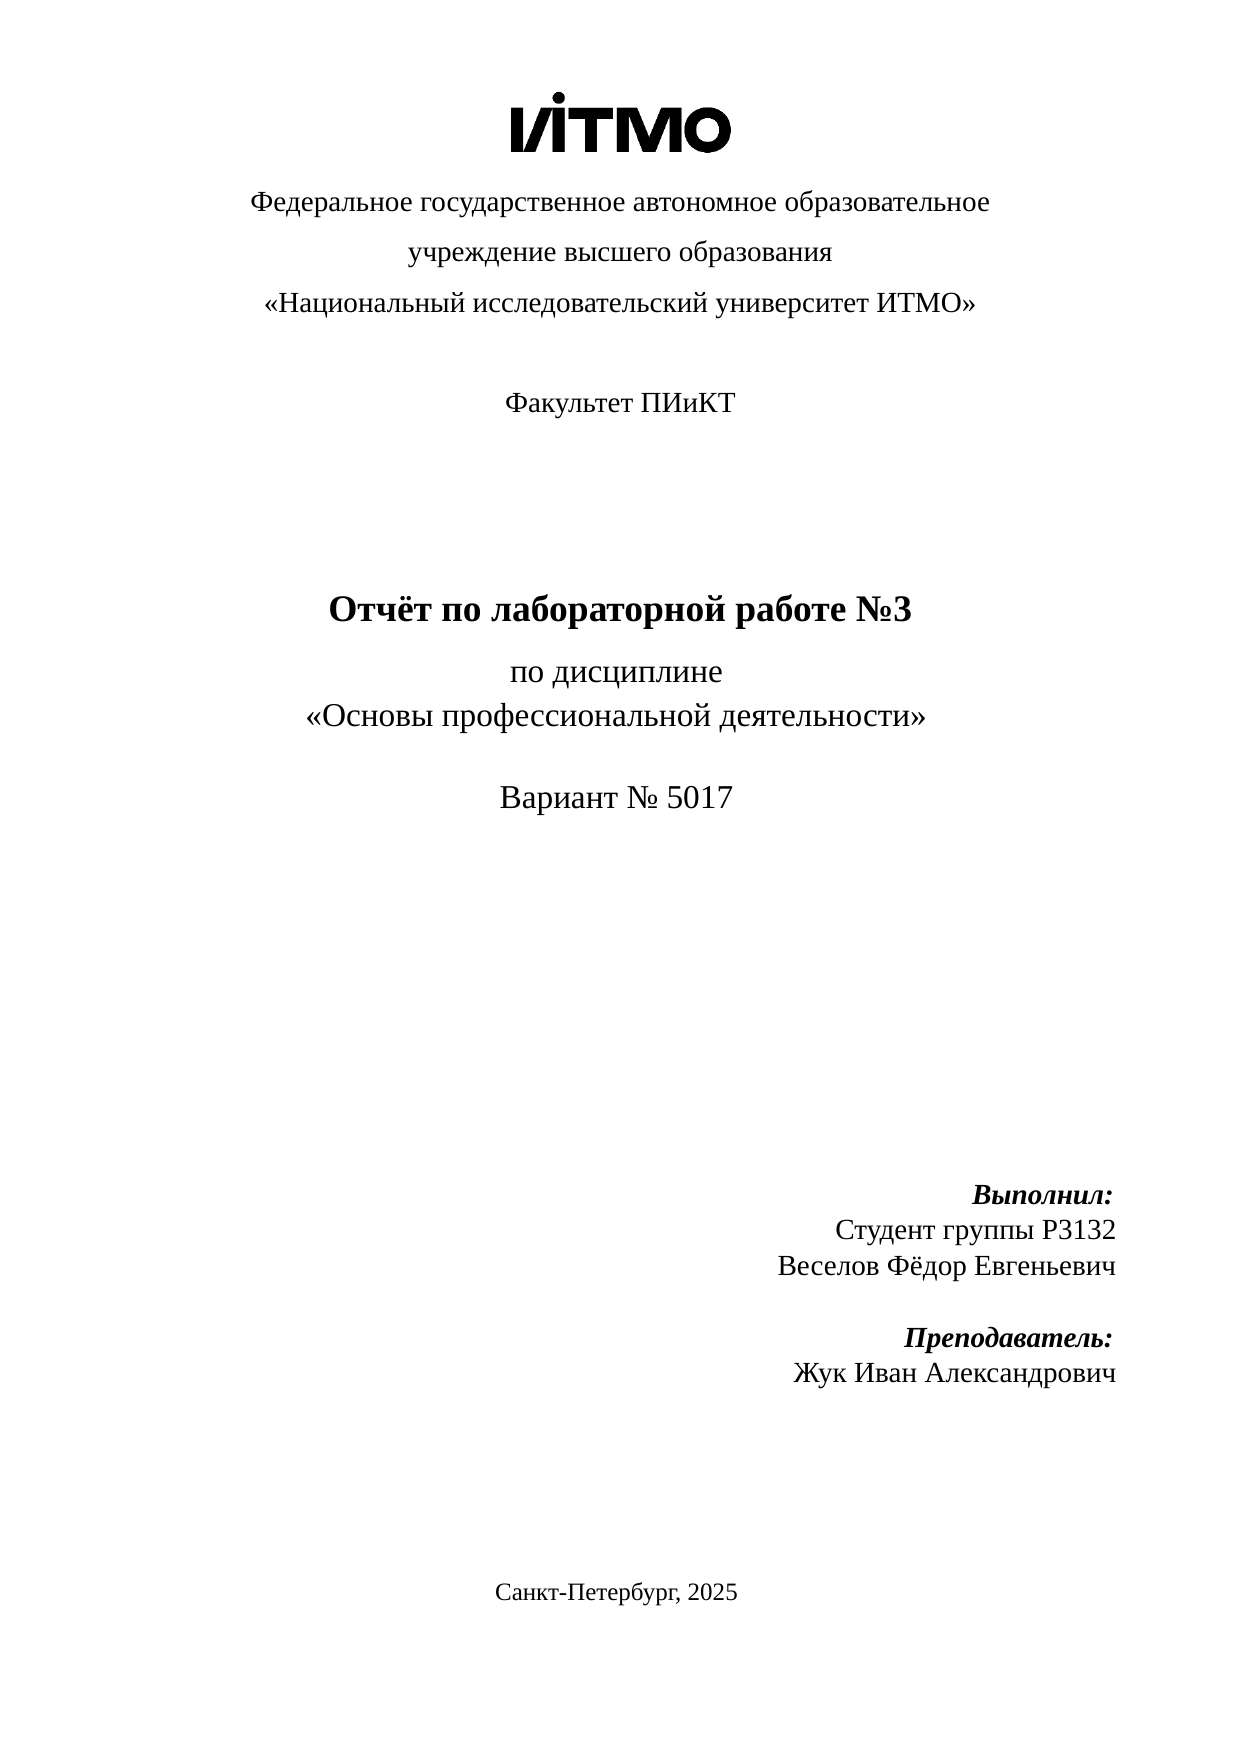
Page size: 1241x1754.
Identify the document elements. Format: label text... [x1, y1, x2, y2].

text Факультет ПИиКТ [118, 385, 1122, 419]
text Выполнил: [118, 1177, 1116, 1211]
text Федеральное государственное автономное образовательное [118, 184, 1122, 218]
text «Национальный исследовательский университет ИТМО» [118, 285, 1122, 318]
text учреждение высшего образования [118, 234, 1122, 268]
text Студент группы P3132 [118, 1212, 1116, 1245]
text Преподаватель: [118, 1321, 1116, 1354]
text Жук Иван Александрович [118, 1355, 1116, 1389]
text по дисциплине [118, 651, 1114, 689]
text Отчёт по лабораторной работе №3 [118, 587, 1122, 630]
text «Основы профессиональной деятельности» [118, 695, 1114, 734]
text Вариант № 5017 [118, 778, 1114, 816]
text Веселов Фёдор Евгеньевич [118, 1248, 1116, 1282]
